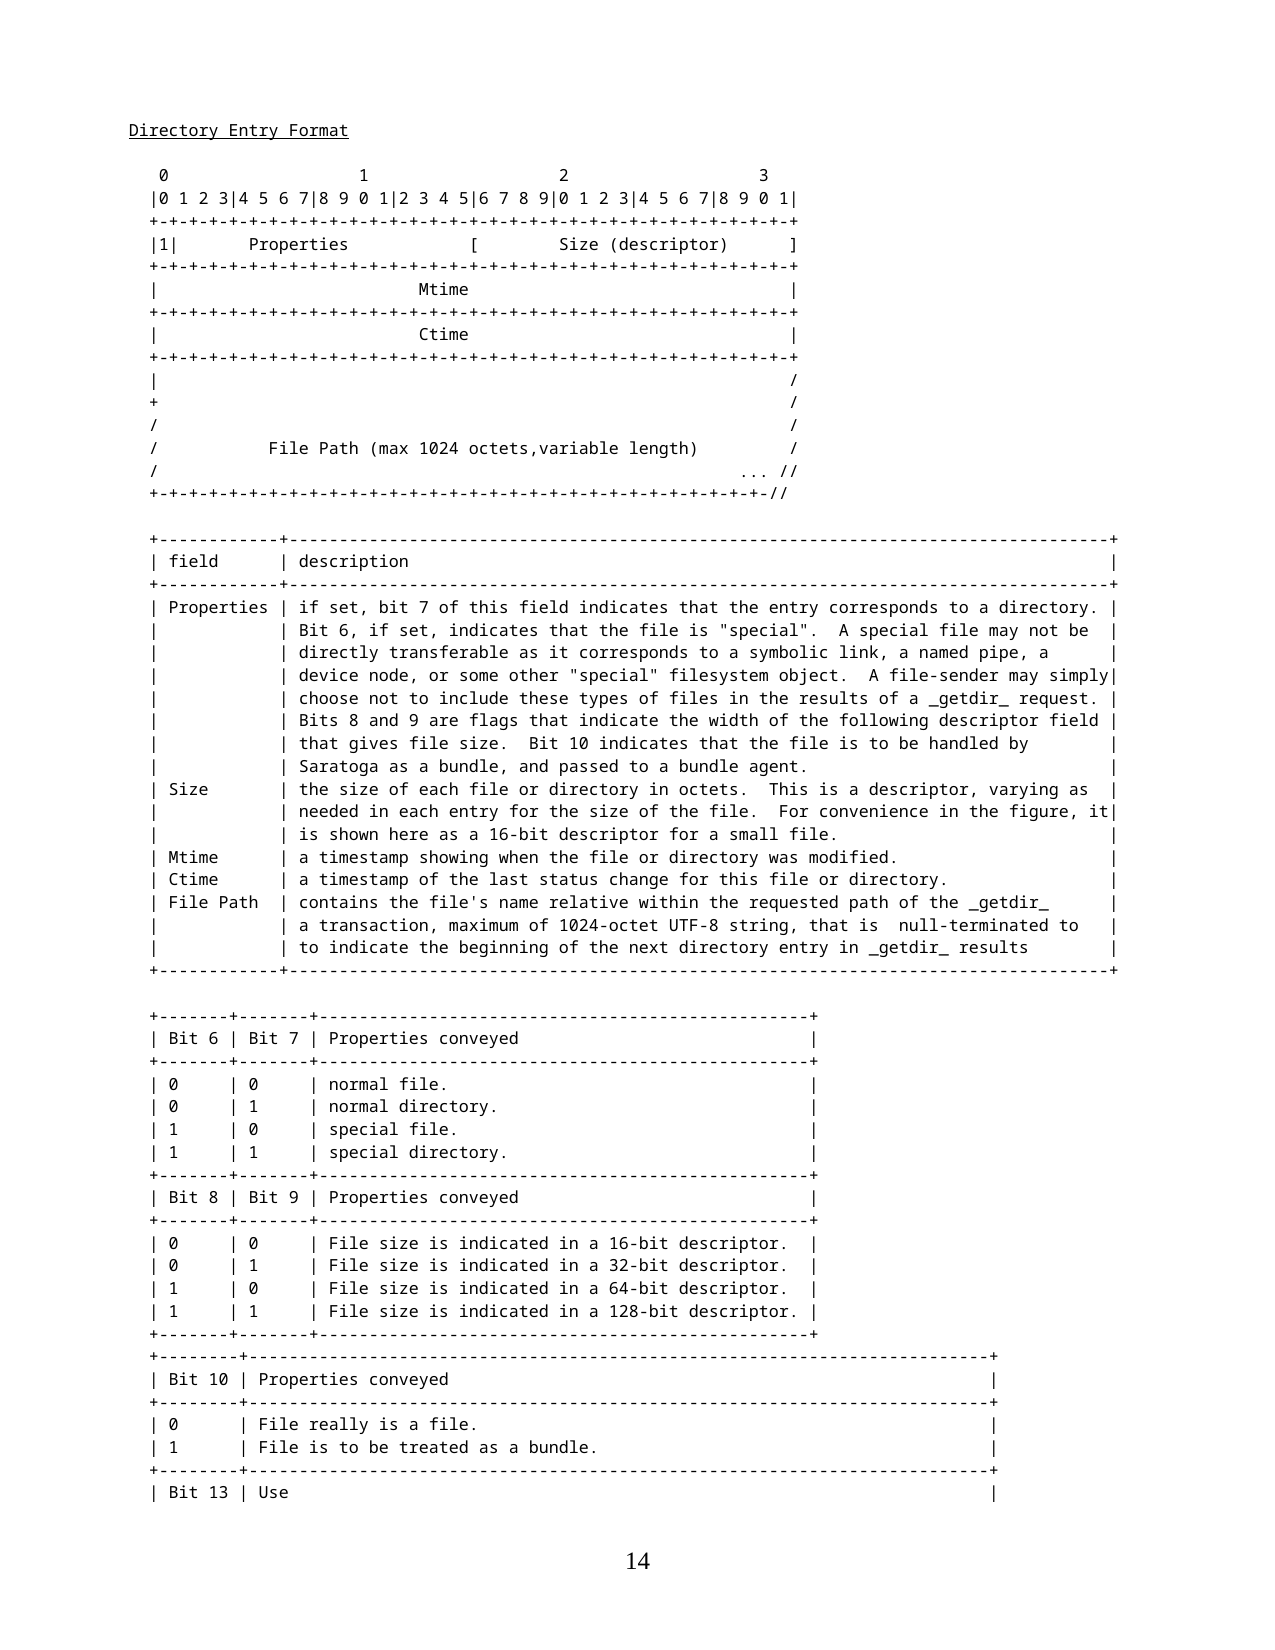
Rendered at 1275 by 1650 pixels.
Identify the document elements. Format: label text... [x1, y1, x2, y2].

text | / [118, 368, 1156, 391]
text +-+-+-+-+-+-+-+-+-+-+-+-+-+-+-+-+-+-+-+-+-+-+-+-+-+-+-+-+-+-+-+-+ [118, 255, 1156, 277]
text +-------+-------+-------------------------------------------------+ [118, 1322, 1156, 1345]
text | Bit 8 | Bit 9 | Properties conveyed | [118, 1186, 1156, 1208]
text | | is shown here as a 16-bit descriptor for a small file. | [118, 822, 1156, 845]
text | | Saratoga as a bundle, and passed to a bundle agent. | [118, 754, 1156, 777]
text | 1 | File is to be treated as a bundle. | [118, 1436, 1156, 1458]
text | | Bit 6, if set, indicates that the file is "special". A special file may not be | [118, 618, 1156, 641]
text | 1 | 0 | special file. | [118, 1118, 1156, 1140]
text +------------+----------------------------------------------------------------------------------+ [118, 527, 1156, 550]
text +-+-+-+-+-+-+-+-+-+-+-+-+-+-+-+-+-+-+-+-+-+-+-+-+-+-+-+-+-+-+-+-+ [118, 346, 1156, 368]
text +-------+-------+-------------------------------------------------+ [118, 1049, 1156, 1072]
text | Mtime | a timestamp showing when the file or directory was modified. | [118, 845, 1156, 868]
text | 0 | File really is a file. | [118, 1413, 1156, 1436]
text | Bit 10 | Properties conveyed | [118, 1367, 1156, 1390]
text / File Path (max 1024 octets,variable length) / [118, 436, 1156, 459]
text | 1 | 0 | File size is indicated in a 64-bit descriptor. | [118, 1277, 1156, 1299]
text +-+-+-+-+-+-+-+-+-+-+-+-+-+-+-+-+-+-+-+-+-+-+-+-+-+-+-+-+-+-+-+-+ [118, 209, 1156, 232]
text | | choose not to include these types of files in the results of a _getdir_ request. | [118, 686, 1156, 709]
text +-------+-------+-------------------------------------------------+ [118, 1004, 1156, 1027]
text | field | description | [118, 550, 1156, 573]
text +--------+--------------------------------------------------------------------------+ [118, 1390, 1156, 1413]
text +------------+----------------------------------------------------------------------------------+ [118, 573, 1156, 595]
text +--------+--------------------------------------------------------------------------+ [118, 1345, 1156, 1367]
text |0 1 2 3|4 5 6 7|8 9 0 1|2 3 4 5|6 7 8 9|0 1 2 3|4 5 6 7|8 9 0 1| [118, 187, 1156, 209]
text | 0 | 1 | normal directory. | [118, 1095, 1156, 1118]
text | Bit 13 | Use | [118, 1481, 1156, 1504]
text +-------+-------+-------------------------------------------------+ [118, 1208, 1156, 1231]
text | | to indicate the beginning of the next directory entry in _getdir_ results | [118, 936, 1156, 959]
text | 1 | 1 | special directory. | [118, 1140, 1156, 1163]
text | 0 | 0 | File size is indicated in a 16-bit descriptor. | [118, 1231, 1156, 1254]
text | | a transaction, maximum of 1024-octet UTF-8 string, that is null-terminated to | [118, 913, 1156, 936]
text | Ctime | [118, 323, 1156, 346]
text +-+-+-+-+-+-+-+-+-+-+-+-+-+-+-+-+-+-+-+-+-+-+-+-+-+-+-+-+-+-+-// [118, 482, 1156, 504]
text | Bit 6 | Bit 7 | Properties conveyed | [118, 1027, 1156, 1049]
text | Mtime | [118, 277, 1156, 300]
text | | needed in each entry for the size of the file. For convenience in the figure, it| [118, 800, 1156, 822]
text | | device node, or some other "special" filesystem object. A file-sender may simply| [118, 663, 1156, 686]
text | | directly transferable as it corresponds to a symbolic link, a named pipe, a | [118, 641, 1156, 663]
text + / [118, 391, 1156, 414]
text | Properties | if set, bit 7 of this field indicates that the entry corresponds to a directory. | [118, 595, 1156, 618]
text | 0 | 0 | normal file. | [118, 1072, 1156, 1095]
text / / [118, 414, 1156, 436]
text +--------+--------------------------------------------------------------------------+ [118, 1458, 1156, 1481]
text | File Path | contains the file's name relative within the requested path of the _getdir_ | [118, 891, 1156, 913]
text | | that gives file size. Bit 10 indicates that the file is to be handled by | [118, 732, 1156, 754]
text | Size | the size of each file or directory in octets. This is a descriptor, varying as | [118, 777, 1156, 800]
text | | Bits 8 and 9 are flags that indicate the width of the following descriptor field | [118, 709, 1156, 732]
text | Ctime | a timestamp of the last status change for this file or directory. | [118, 868, 1156, 891]
text Directory Entry Format [118, 118, 1156, 141]
text | 0 | 1 | File size is indicated in a 32-bit descriptor. | [118, 1254, 1156, 1277]
text +------------+----------------------------------------------------------------------------------+ [118, 959, 1156, 981]
text +-+-+-+-+-+-+-+-+-+-+-+-+-+-+-+-+-+-+-+-+-+-+-+-+-+-+-+-+-+-+-+-+ [118, 300, 1156, 323]
text 0 1 2 3 [118, 164, 1156, 187]
text +-------+-------+-------------------------------------------------+ [118, 1163, 1156, 1186]
text |1| Properties [ Size (descriptor) ] [118, 232, 1156, 255]
text | 1 | 1 | File size is indicated in a 128-bit descriptor. | [118, 1299, 1156, 1322]
text / ... // [118, 459, 1156, 482]
